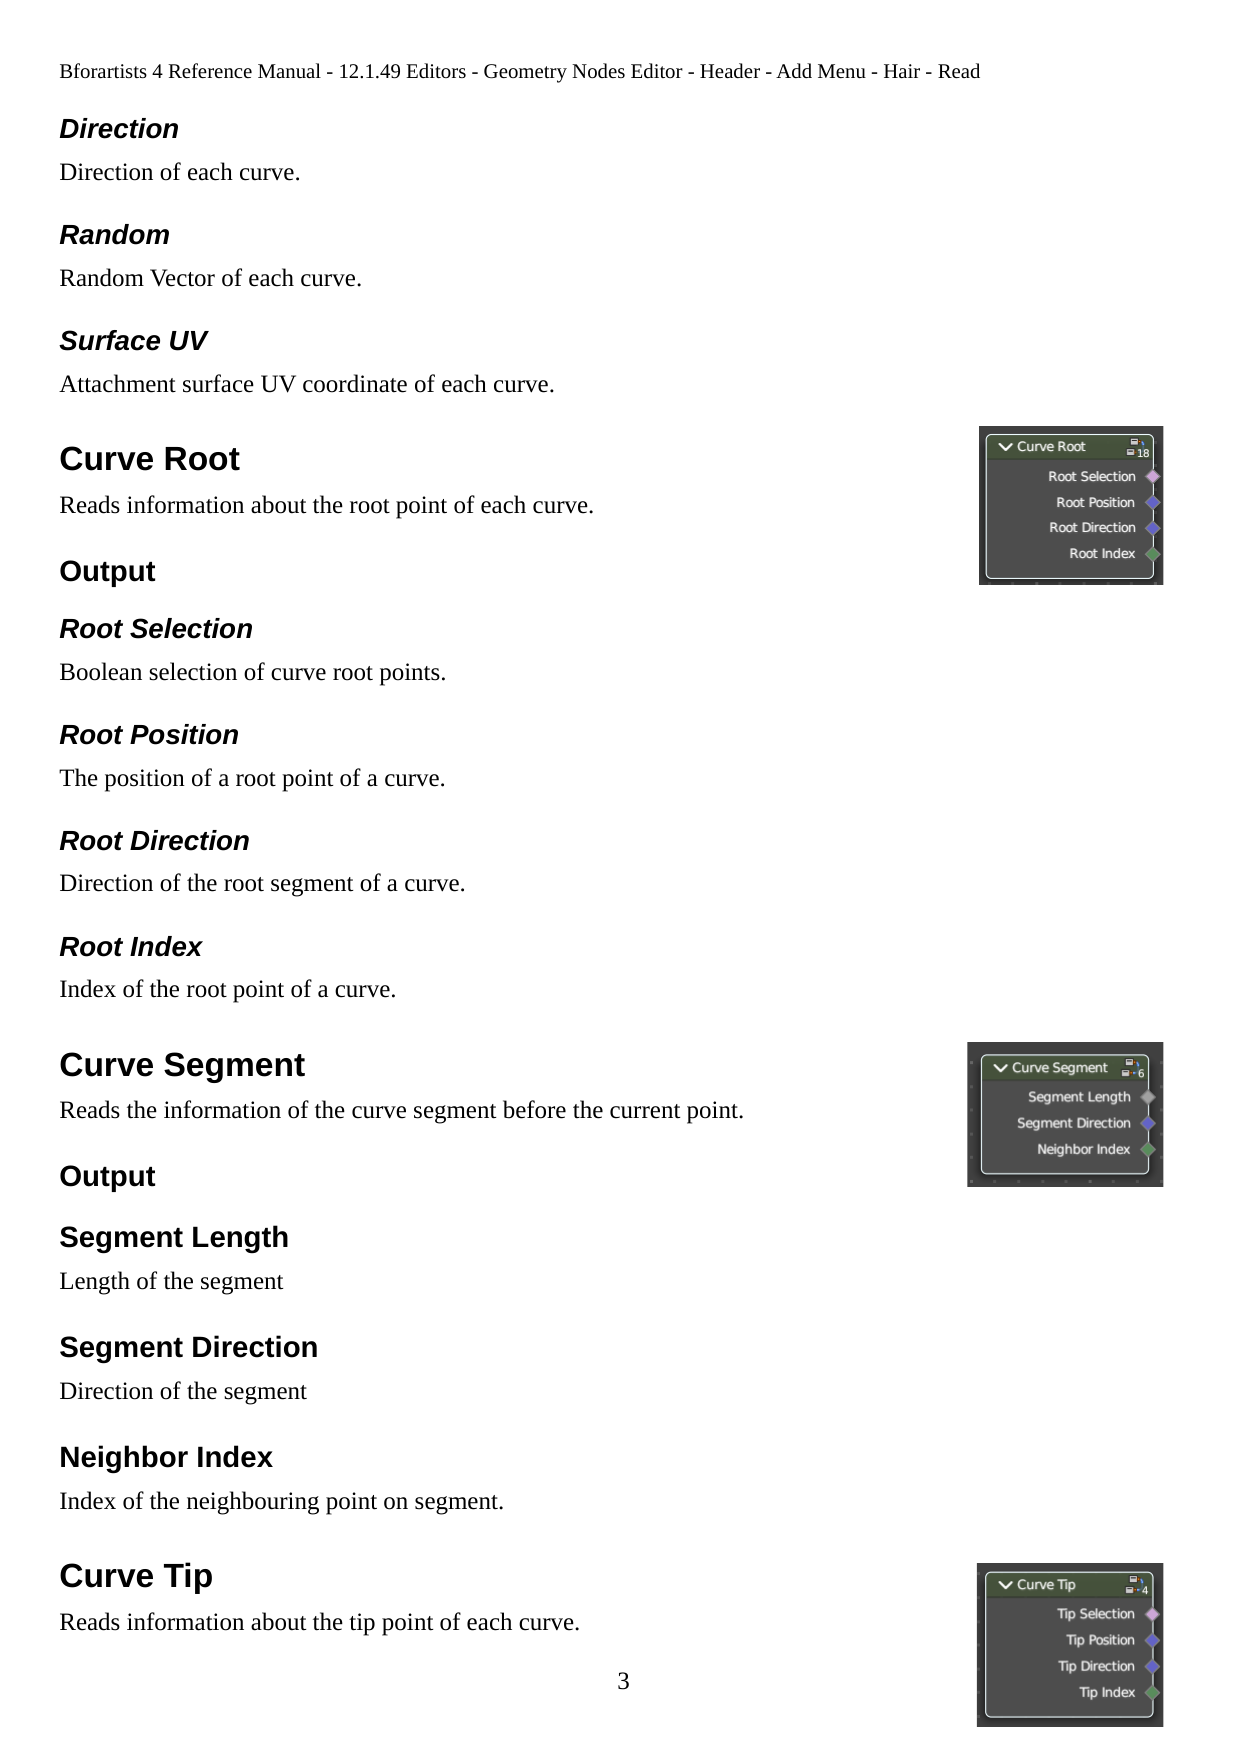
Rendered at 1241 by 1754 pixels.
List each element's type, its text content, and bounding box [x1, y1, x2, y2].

subtitle Random [59, 218, 1181, 250]
text The position of a root point of a curve. [59, 763, 1181, 791]
picture [976, 1563, 1164, 1727]
text Random Vector of each curve. [59, 263, 1181, 292]
subtitle Output [59, 1159, 1181, 1193]
text Direction of the segment [59, 1376, 1181, 1405]
text Boolean selection of curve root points. [59, 657, 1181, 685]
subtitle [1164, 439, 1181, 477]
subtitle Curve Segment [59, 1044, 967, 1083]
text Length of the segment [59, 1266, 1181, 1295]
text Index of the root point of a curve. [59, 974, 1181, 1003]
text Direction of the root segment of a curve. [59, 868, 1181, 897]
text Index of the neighbouring point on segment. [59, 1486, 1181, 1515]
subtitle Segment Direction [59, 1330, 1181, 1364]
subtitle Root Index [59, 930, 1181, 962]
picture [967, 1042, 1164, 1187]
subtitle Segment Length [59, 1220, 1181, 1254]
subtitle Root Position [59, 718, 1181, 750]
picture [979, 426, 1164, 585]
subtitle Neighbor Index [59, 1440, 1181, 1473]
subtitle Curve Root [59, 439, 979, 477]
text Reads information about the tip point of each curve. [59, 1607, 976, 1636]
text Attachment surface UV coordinate of each curve. [59, 369, 1181, 398]
text Direction of each curve. [59, 157, 1181, 186]
subtitle Direction [59, 113, 1181, 144]
subtitle Surface UV [59, 324, 1181, 356]
text Reads the information of the curve segment before the current point. [59, 1096, 967, 1124]
subtitle Output [59, 553, 1181, 587]
subtitle [1164, 1044, 1181, 1083]
subtitle Root Selection [59, 612, 1181, 644]
subtitle Root Direction [59, 824, 1181, 856]
text Reads information about the root point of each curve. [59, 490, 979, 519]
subtitle Curve Tip [59, 1556, 1181, 1594]
